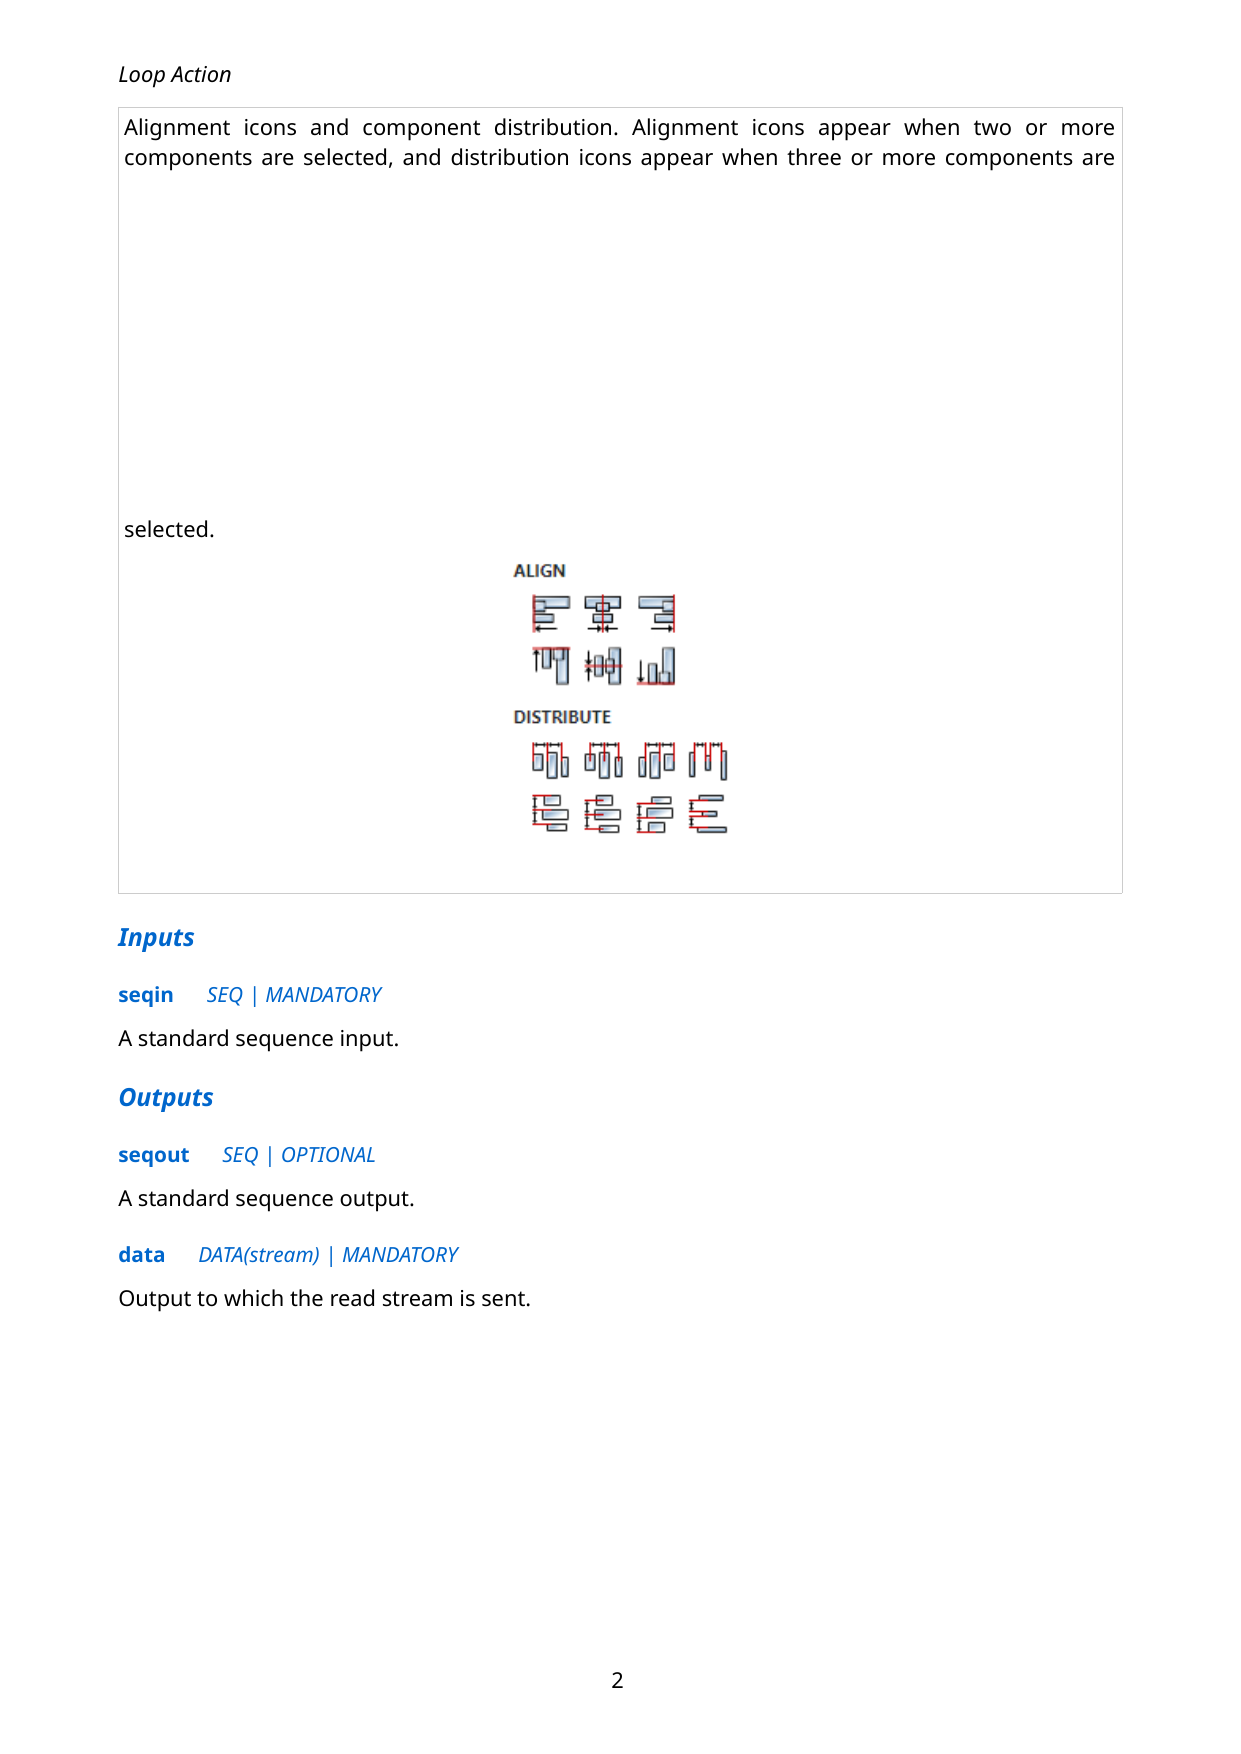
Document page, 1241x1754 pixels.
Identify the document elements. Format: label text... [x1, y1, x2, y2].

subtitle Inputs [118, 919, 1122, 953]
subtitle data DATA(stream) | MANDATORY [118, 1240, 1122, 1268]
text A standard sequence output. [118, 1183, 1122, 1213]
subtitle Outputs [118, 1079, 1122, 1113]
picture [490, 556, 750, 846]
text A standard sequence input. [118, 1023, 1122, 1053]
table_cell Alignment icons and component distribution. Alignment icons appear when two or more components are selected, and distribution icons appear when three or more components are selected. [119, 108, 1122, 893]
text Output to which the read stream is sent. [118, 1283, 1122, 1313]
subtitle seqout SEQ | OPTIONAL [118, 1140, 1122, 1168]
subtitle seqin SEQ | MANDATORY [118, 980, 1122, 1008]
